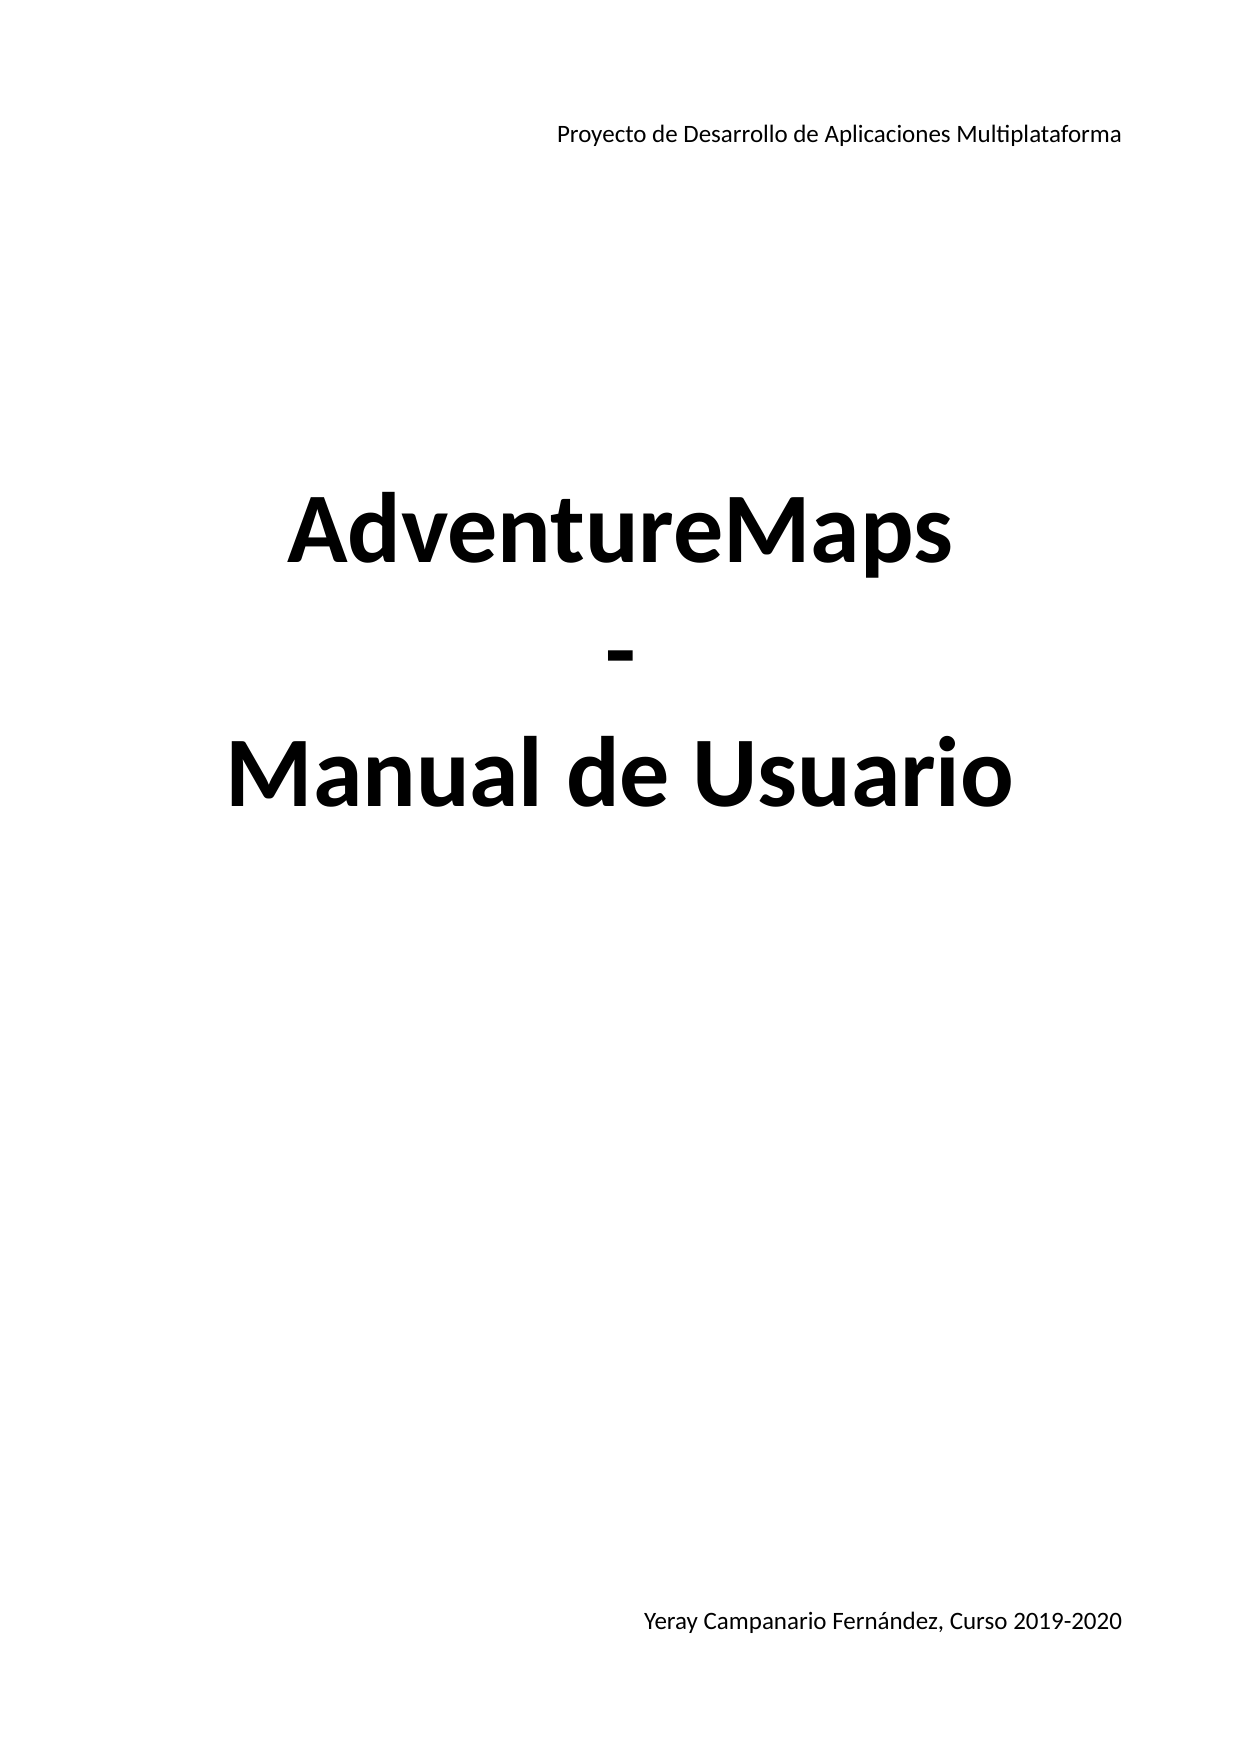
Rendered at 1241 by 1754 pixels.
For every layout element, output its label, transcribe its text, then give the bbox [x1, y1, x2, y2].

text - [118, 588, 1122, 710]
text AdventureMaps [118, 466, 1122, 588]
text Manual de Usuario [118, 710, 1122, 832]
